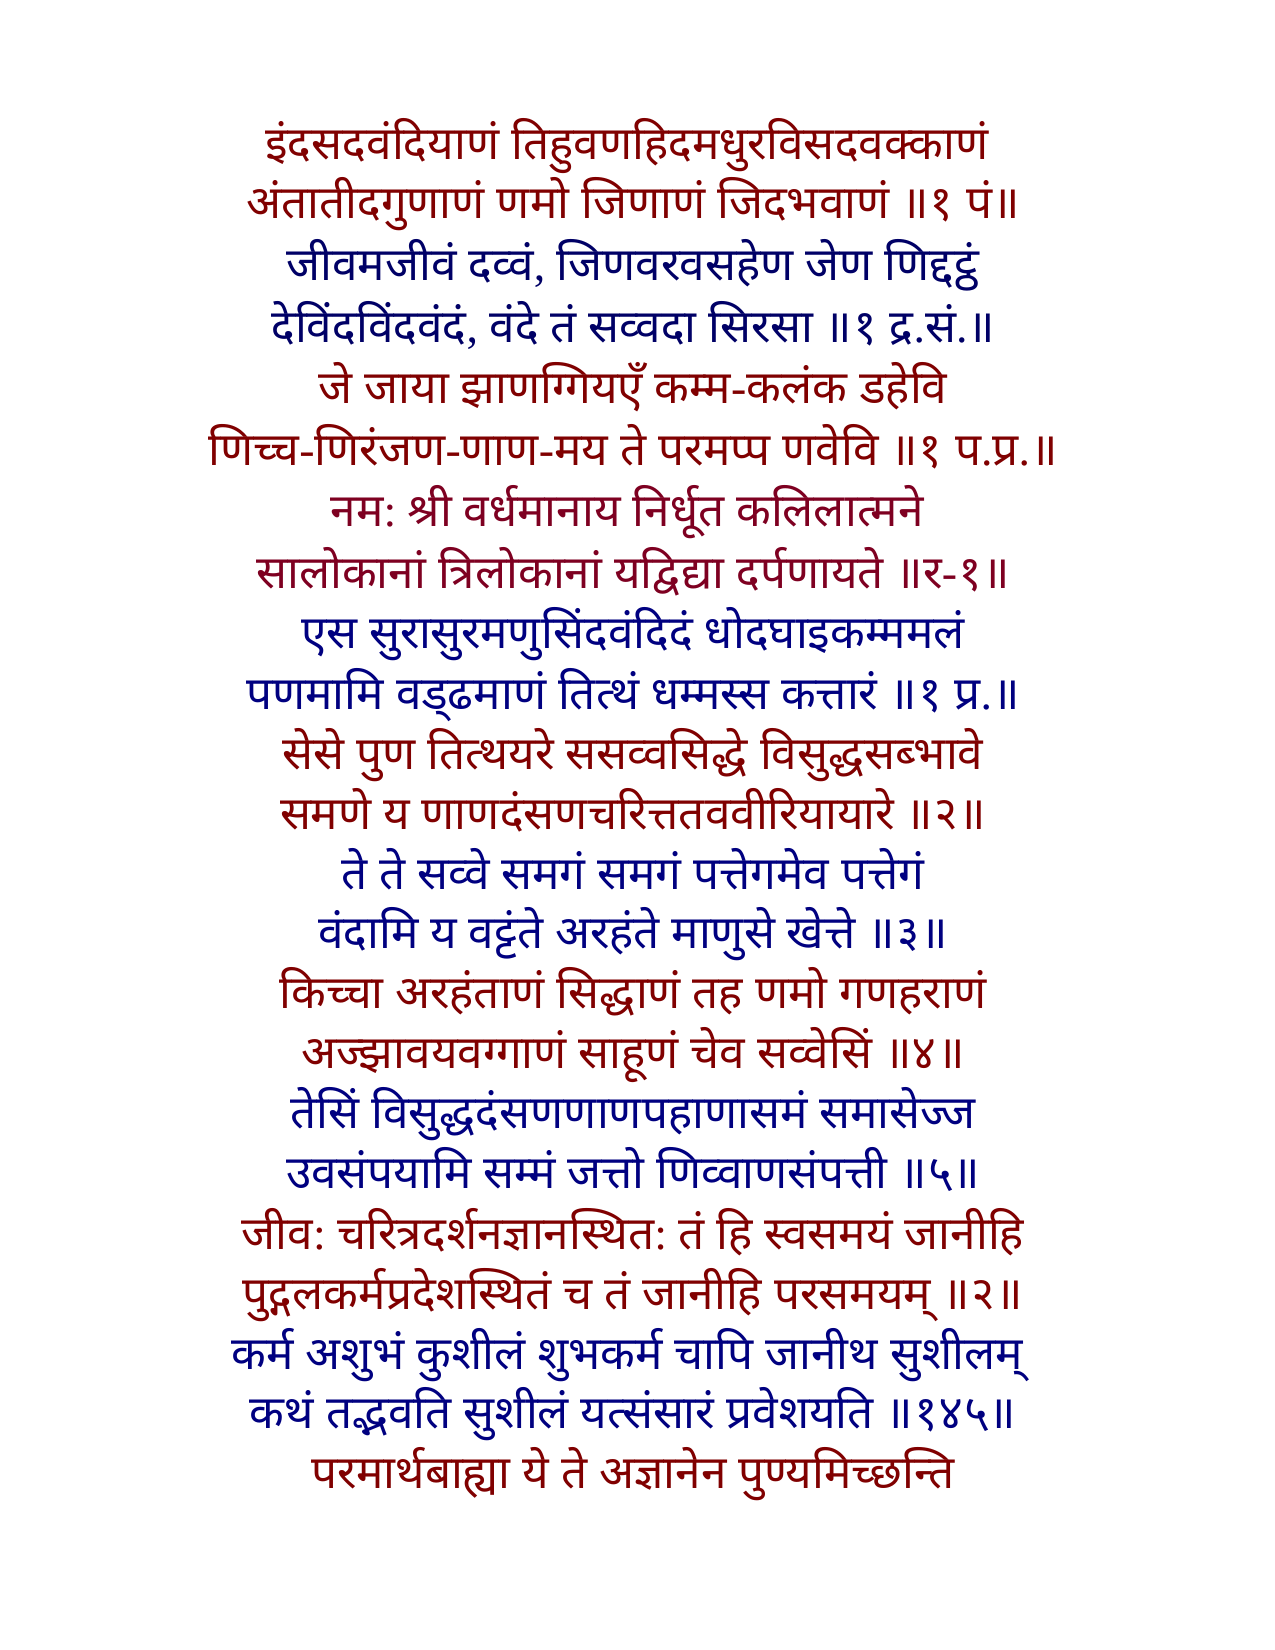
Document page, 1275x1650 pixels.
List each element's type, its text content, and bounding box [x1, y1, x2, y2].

text कर्म अशुभं कुशीलं शुभकर्म चापि जानीथ सुशीलम् कथं तद्भवति सुशीलं यत्संसारं प्रवेशयति ॥१४५॥ [94, 1328, 1172, 1448]
text अंतातीदगुणाणं णमो जिणाणं जिदभवाणं ॥१ पं॥ [94, 178, 1172, 238]
text वंदामि य वट्टंते अरहंते माणुसे खेत्ते ॥३॥ [94, 908, 1172, 968]
text णिच्च-णिरंजण-णाण-मय ते परमप्प णवेवि ॥१ प.प्र.॥ [94, 422, 1172, 484]
text परमार्थबाह्या ये ते अज्ञानेन पुण्यमिच्छन्ति [94, 1448, 1172, 1507]
text जे जाया झाणग्गियएँ कम्म-कलंक डहेवि [94, 361, 1172, 422]
text पणमामि वड्‌ढमाणं तित्थं धम्मस्स कत्तारं ॥१ प्र.॥ [94, 667, 1172, 728]
text जीव: चरित्रदर्शनज्ञानस्थित: तं हि स्वसमयं जानीहि पुद्गलकर्मप्रदेशस्थितं च तं जानीहि परसमयम् ॥२॥ [94, 1207, 1172, 1328]
text देविंदविंदवंदं, वंदे तं सव्वदा सिरसा ॥१ द्र.सं.॥ [94, 299, 1172, 361]
text उवसंपयामि सम्मं जत्तो णिव्वाणसंपत्ती ॥५॥ [94, 1147, 1172, 1207]
text अज्झावयवग्गाणं साहूणं चेव सव्वेसिं ॥४॥ [94, 1027, 1172, 1087]
text किच्चा अरहंताणं सिद्धाणं तह णमो गणहराणं [94, 968, 1172, 1027]
text ते ते सव्वे समगं समगं पत्तेगमेव पत्तेगं [94, 848, 1172, 908]
text इंदसदवंदियाणं तिहुवणहिदमधुरविसदवक्काणं [94, 118, 1172, 178]
text नम: श्री वर्धमानाय निर्धूत कलिलात्मने [94, 484, 1172, 546]
text जीवमजीवं दव्वं, जिणवरवसहेण जेण णिद्दट्ठं [94, 238, 1172, 299]
text समणे य णाणदंसणचरित्ततववीरियायारे ॥२॥ [94, 788, 1172, 848]
text तेसिं विसुद्धदंसणणाणपहाणासमं समासेज्ज [94, 1087, 1172, 1147]
text सेसे पुण तित्थयरे ससव्वसिद्धे विसुद्धसब्भावे [94, 728, 1172, 788]
text सालोकानां त्रिलोकानां यद्विद्या दर्पणायते ॥र-१॥ [94, 546, 1172, 607]
text एस सुरासुरमणुसिंदवंदिदं धोदघाइकम्ममलं [94, 607, 1172, 667]
